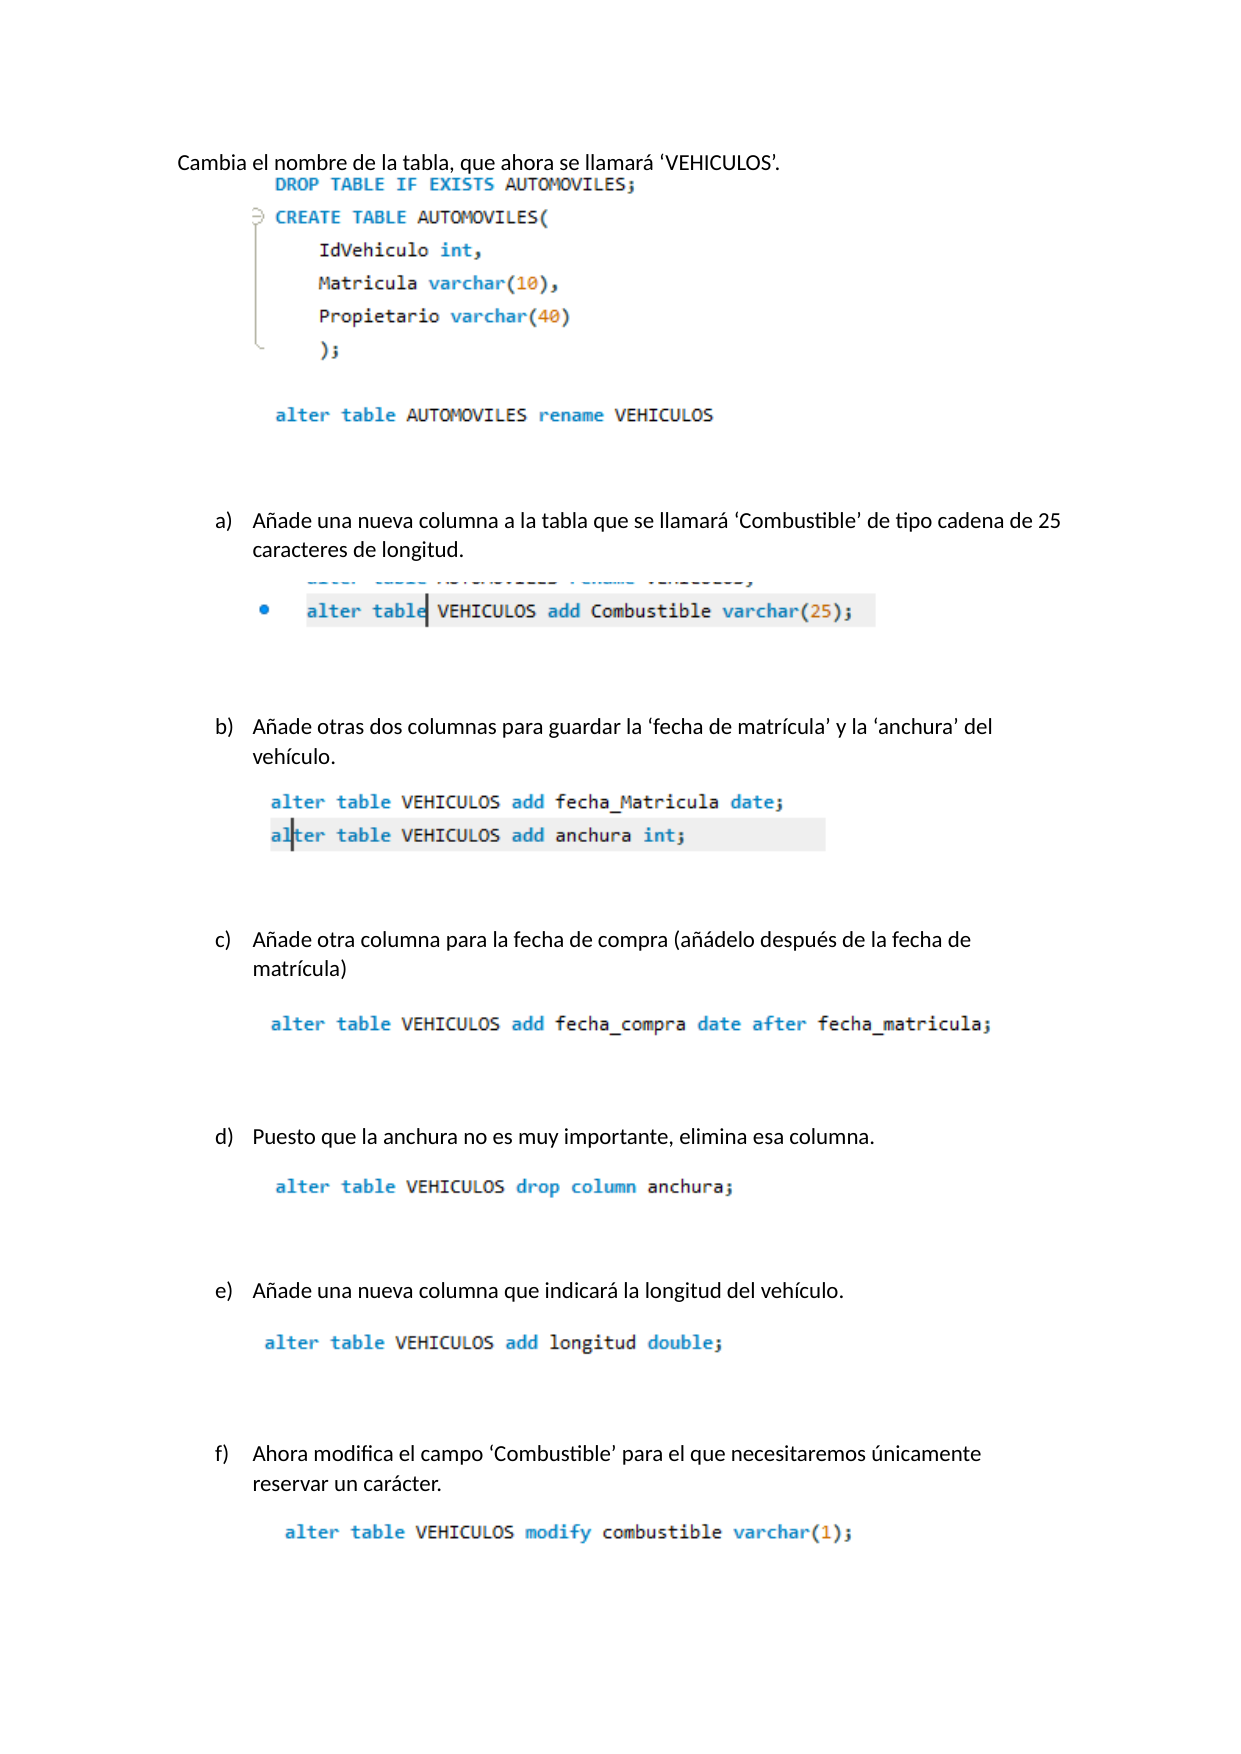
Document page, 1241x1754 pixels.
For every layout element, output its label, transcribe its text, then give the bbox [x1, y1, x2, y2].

list Añade otra columna para la fecha de compra (añádelo después de la fecha de matrícula) [215, 925, 1063, 983]
list Añade una nueva columna que indicará la longitud del vehículo. [215, 1277, 1063, 1305]
text Cambia el nombre de la tabla, que ahora se llamará ‘VEHICULOS’. [177, 148, 1063, 176]
list Añade otras dos columnas para guardar la ‘fecha de matrícula’ y la ‘anchura’ del vehículo. [215, 712, 1063, 770]
list Puesto que la anchura no es muy importante, elimina esa columna. [215, 1122, 1063, 1150]
list Ahora modifica el campo ‘Combustible’ para el que necesitaremos únicamente reservar un carácter. [215, 1439, 1063, 1497]
list Añade una nueva columna a la tabla que se llamará ‘Combustible’ de tipo cadena de 25 caracteres de longitud. [215, 506, 1063, 564]
